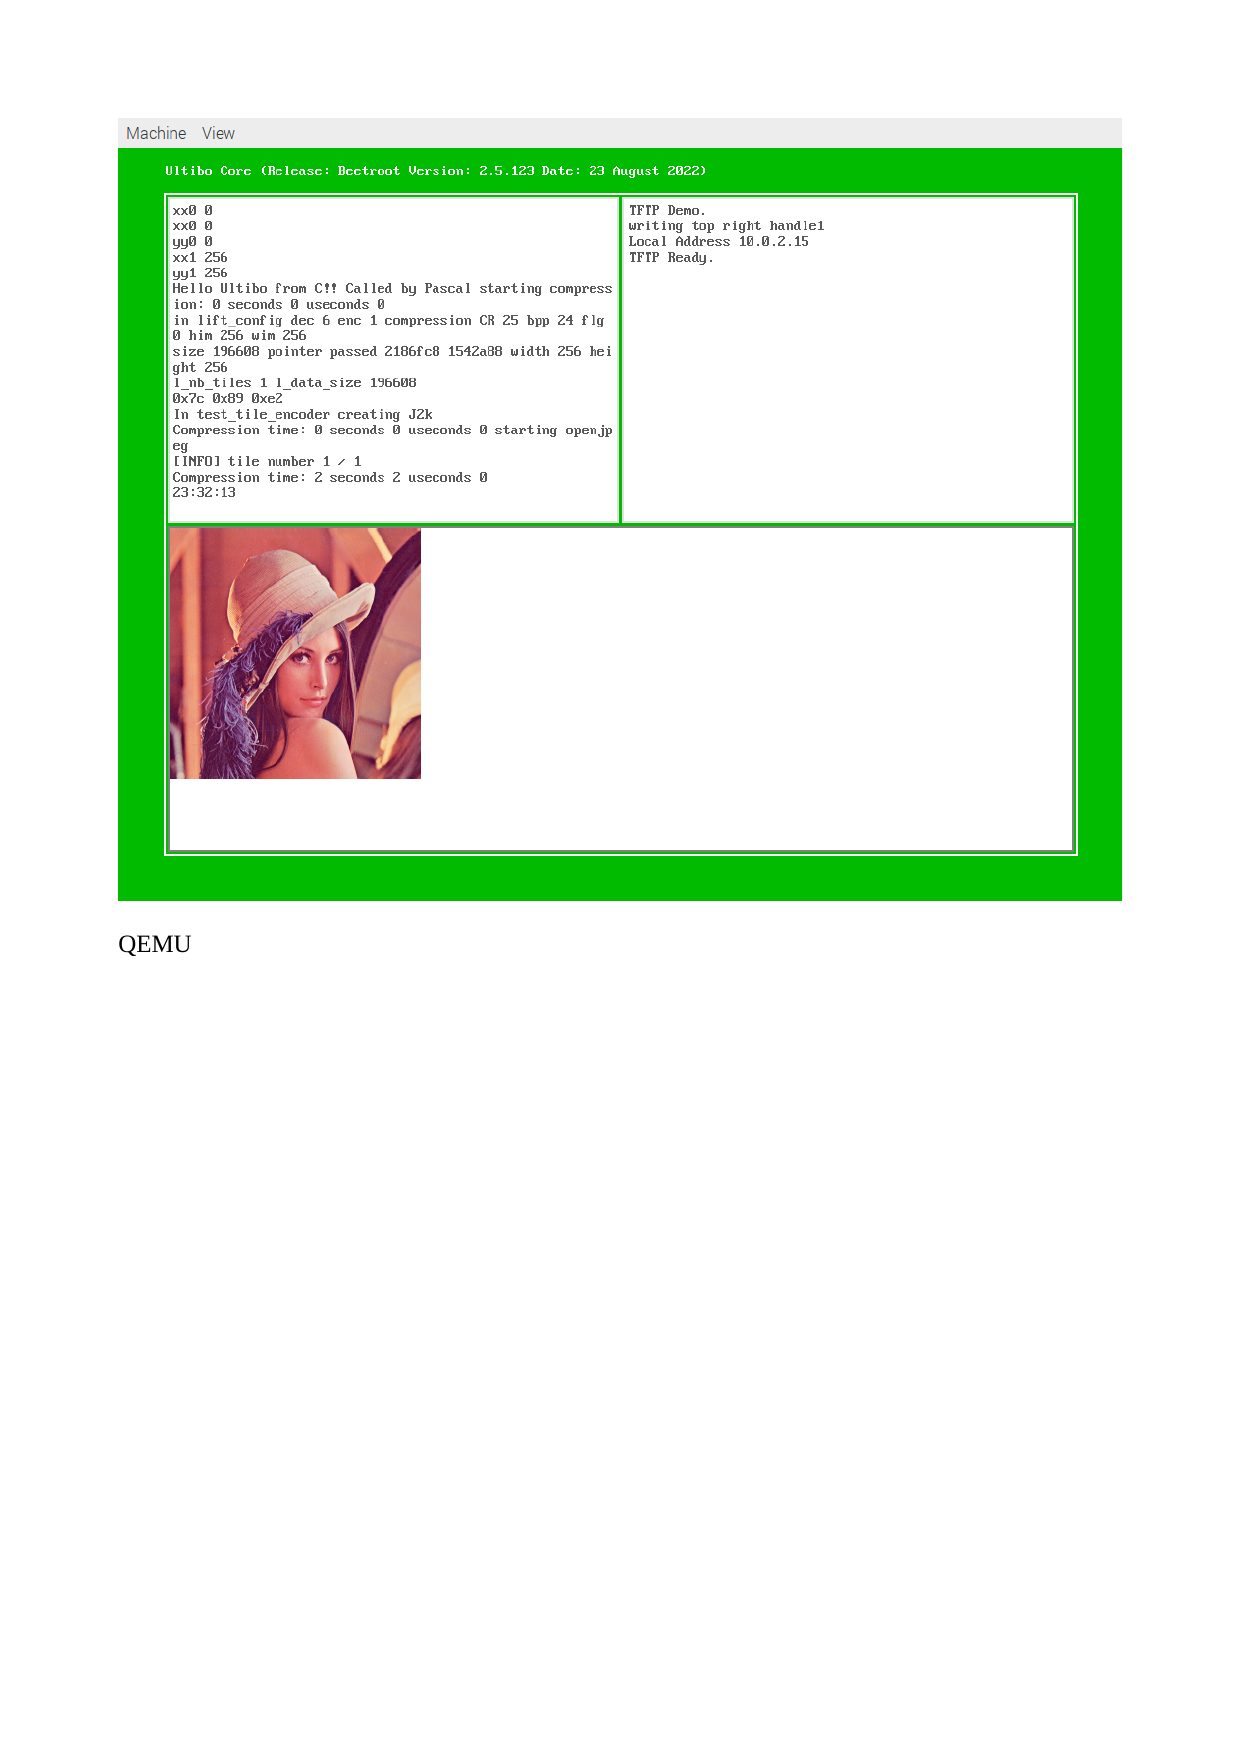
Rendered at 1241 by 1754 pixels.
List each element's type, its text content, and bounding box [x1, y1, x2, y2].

picture [118, 118, 1123, 901]
text QEMU [118, 929, 1122, 958]
